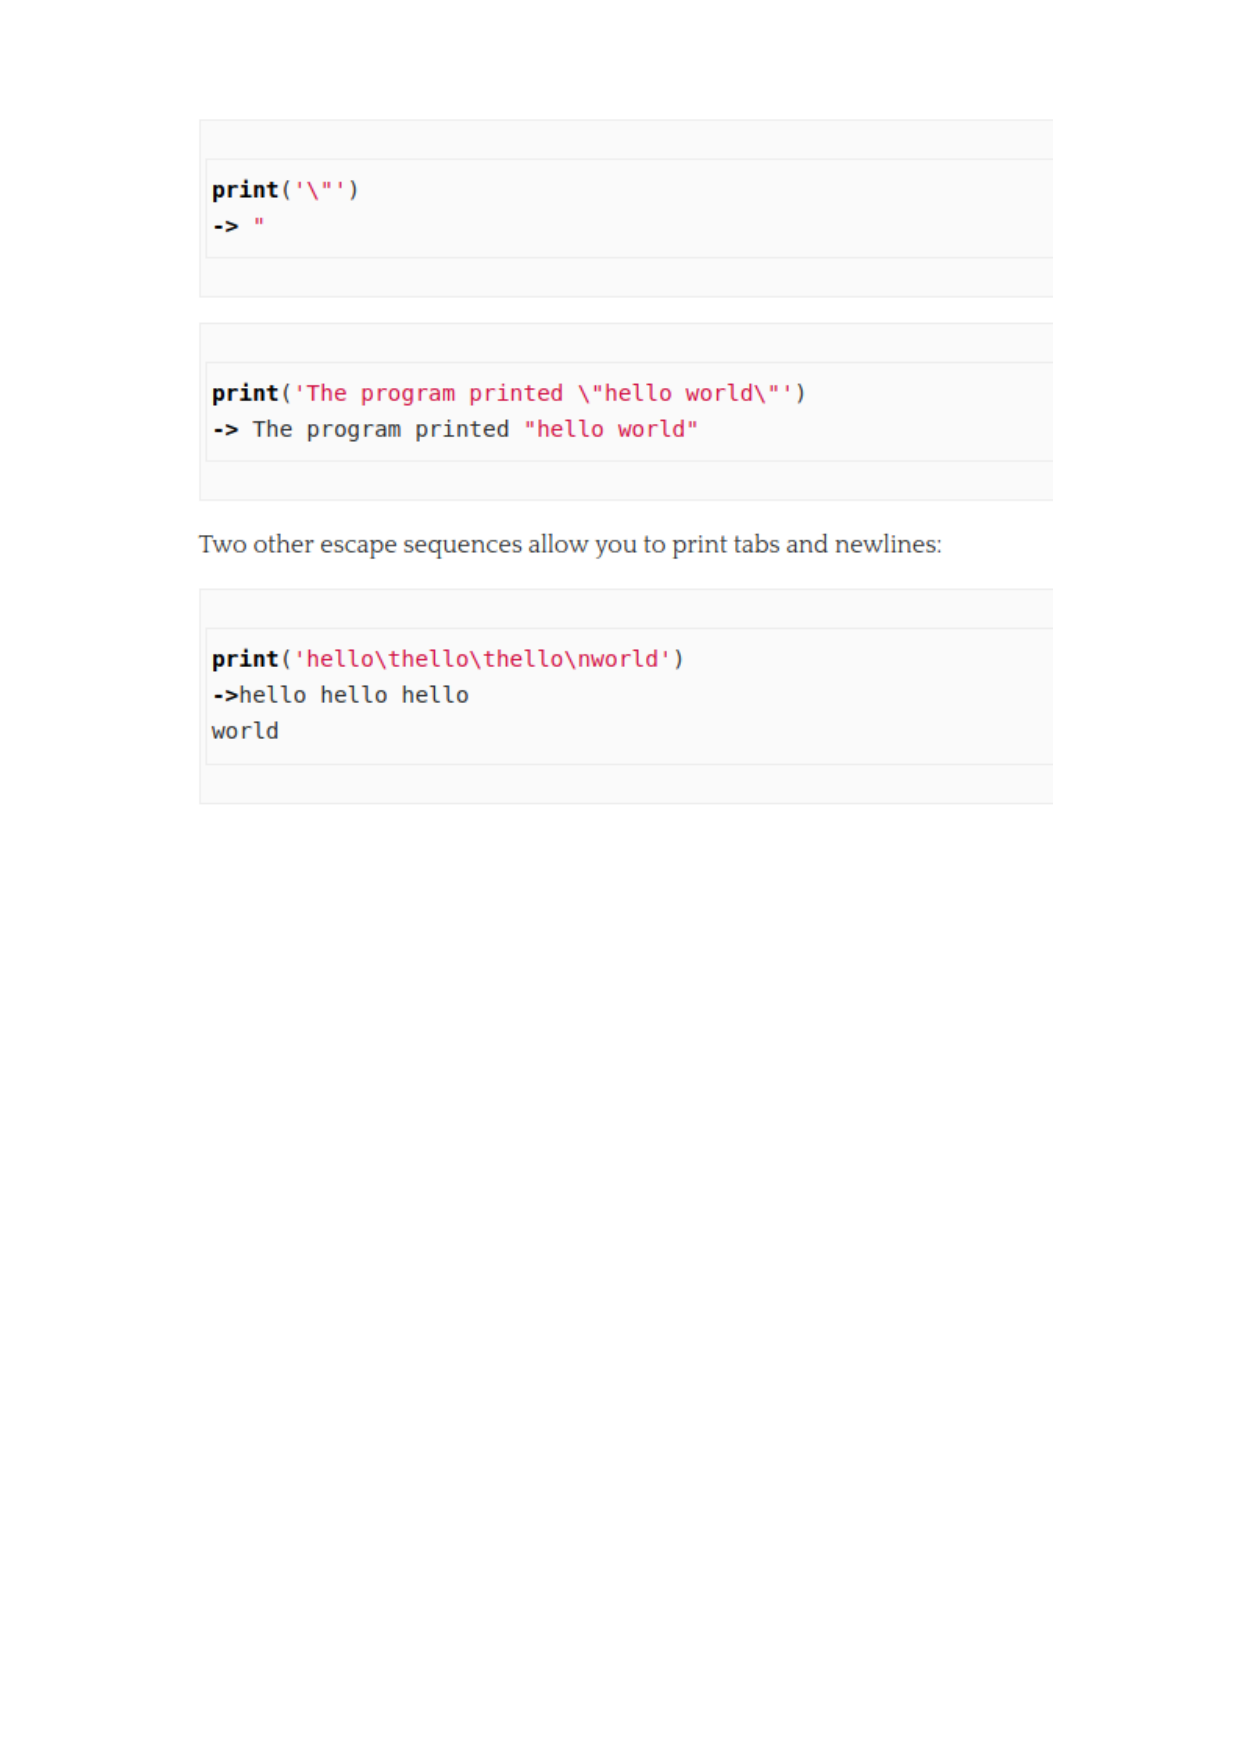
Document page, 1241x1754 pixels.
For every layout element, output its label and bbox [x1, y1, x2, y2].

picture [187, 118, 1053, 814]
